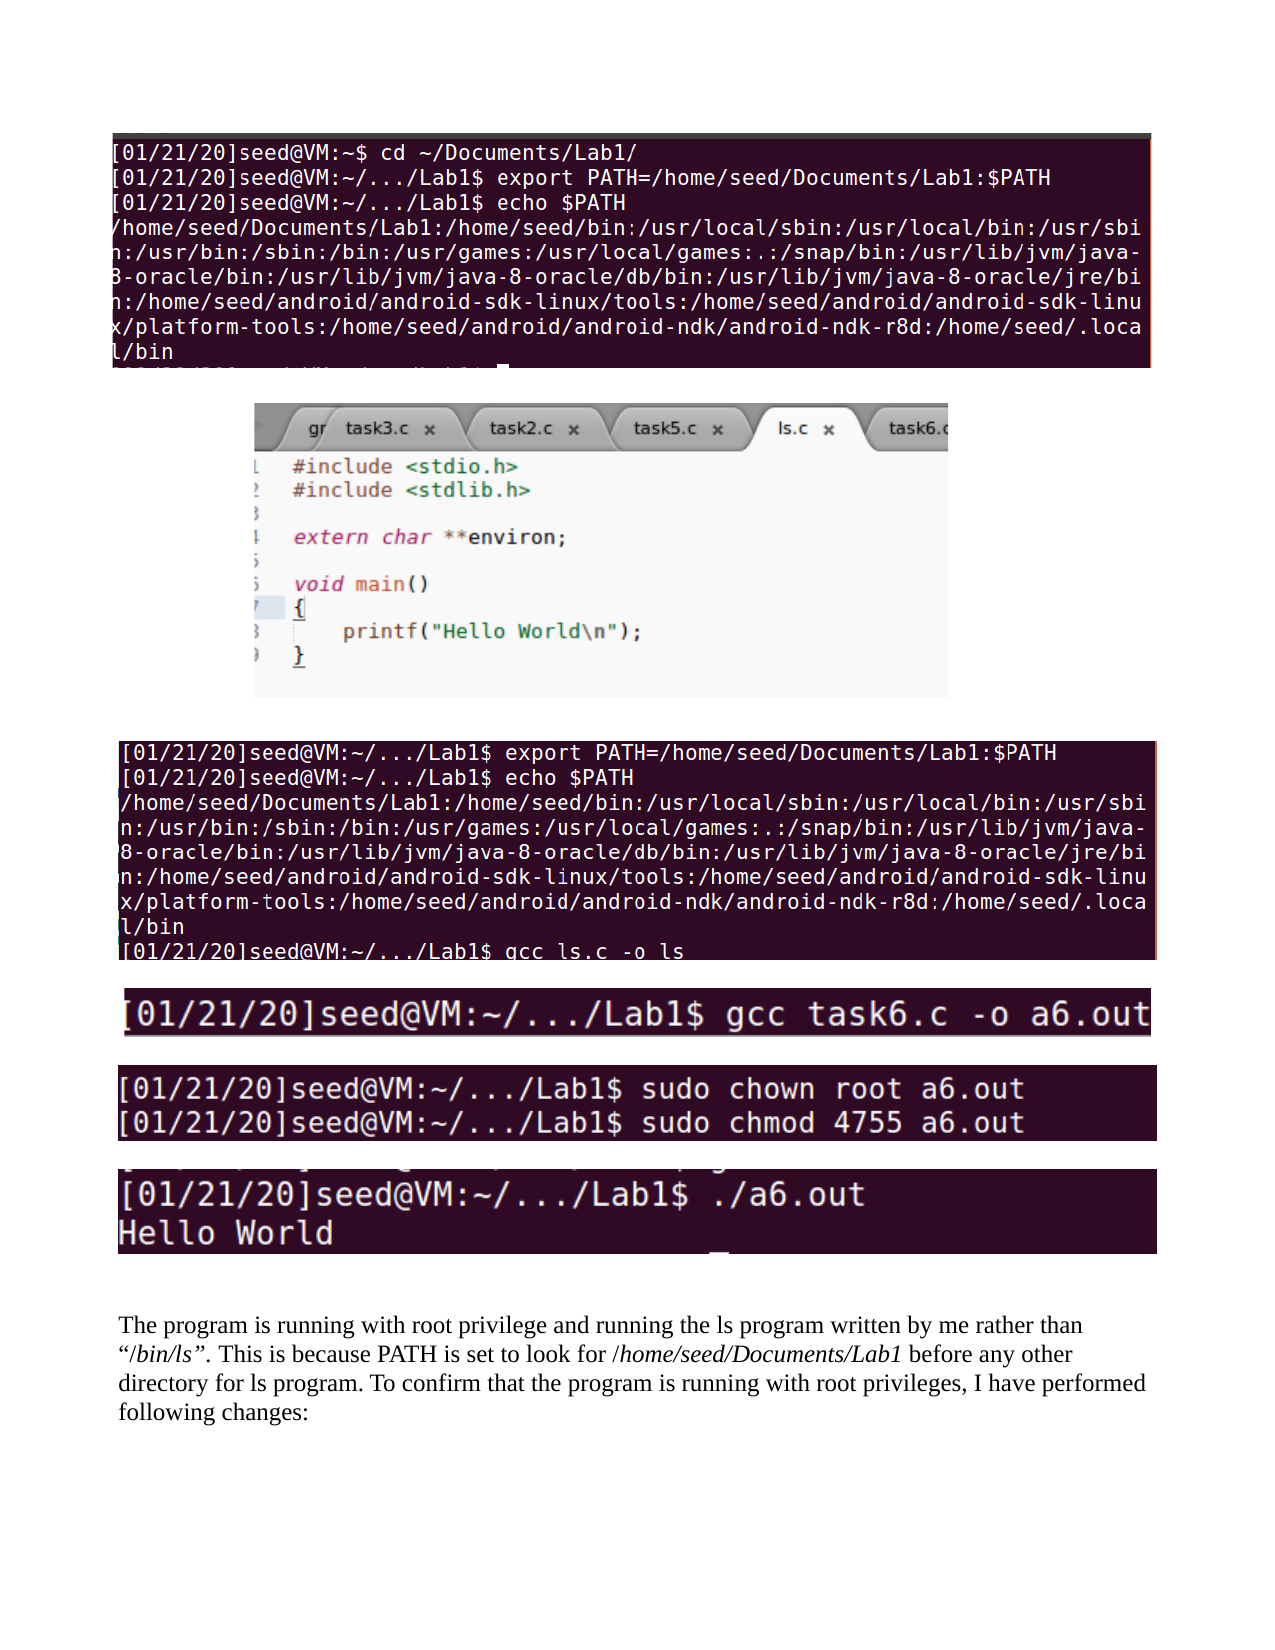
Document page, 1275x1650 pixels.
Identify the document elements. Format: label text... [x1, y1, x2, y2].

picture [118, 1065, 1157, 1141]
picture [118, 741, 1157, 960]
text The program is running with root privilege and running the ls program written by me rather than “/bin/ls”. This is because PATH is set to look for /home/seed/Documents/Lab1 before any other directory for ls program. To confirm that the program is running with root privileges, I have performed following changes: [118, 1311, 1157, 1426]
picture [118, 1169, 1157, 1254]
picture [112, 133, 1152, 368]
picture [254, 403, 949, 698]
picture [124, 988, 1151, 1037]
